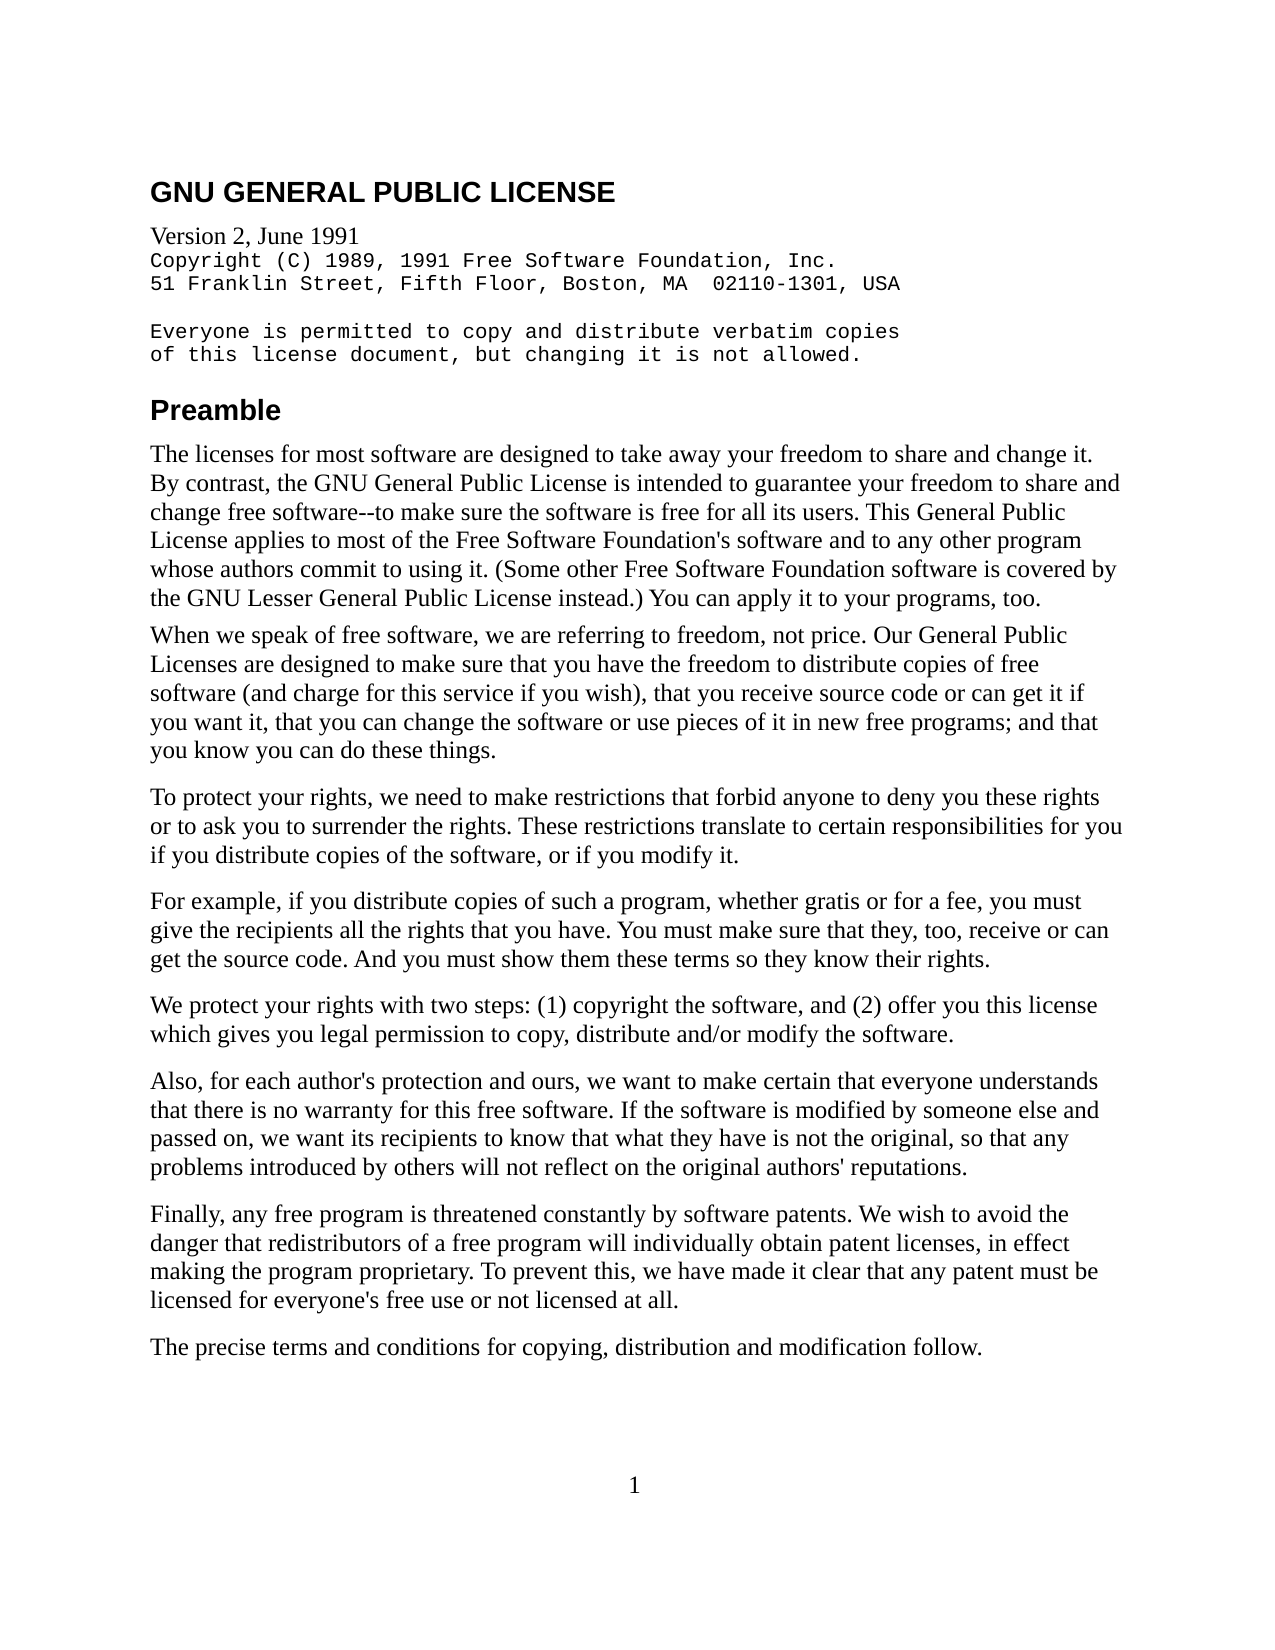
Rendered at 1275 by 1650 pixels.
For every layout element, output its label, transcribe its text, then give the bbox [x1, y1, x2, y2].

text of this license document, but changing it is not allowed. [150, 344, 1125, 368]
text 51 Franklin Street, Fifth Floor, Boston, MA 02110-1301, USA [150, 273, 1125, 297]
text Everyone is permitted to copy and distribute verbatim copies [150, 321, 1125, 344]
subtitle Preamble [150, 393, 1125, 427]
text The licenses for most software are designed to take away your freedom to share and change it. By contrast, the GNU General Public License is intended to guarantee your freedom to share and change free software--to make sure the software is free for all its users. This General Public License applies to most of the Free Software Foundation's software and to any other program whose authors commit to using it. (Some other Free Software Foundation software is covered by the GNU Lesser General Public License instead.) You can apply it to your programs, too. [150, 439, 1125, 612]
text To protect your rights, we need to make restrictions that forbid anyone to deny you these rights or to ask you to surrender the rights. These restrictions translate to certain responsibilities for you if you distribute copies of the software, or if you modify it. [150, 782, 1125, 868]
text We protect your rights with two steps: (1) copyright the software, and (2) offer you this license which gives you legal permission to copy, distribute and/or modify the software. [150, 991, 1125, 1048]
subtitle GNU GENERAL PUBLIC LICENSE [150, 175, 1125, 208]
text Version 2, June 1991 [150, 221, 1125, 250]
text The precise terms and conditions for copying, distribution and modification follow. [150, 1332, 1125, 1361]
text Copyright (C) 1989, 1991 Free Software Foundation, Inc. [150, 250, 1125, 273]
text Finally, any free program is threatened constantly by software patents. We wish to avoid the danger that redistributors of a free program will individually obtain patent licenses, in effect making the program proprietary. To prevent this, we have made it clear that any patent must be licensed for everyone's free use or not licensed at all. [150, 1199, 1125, 1314]
text For example, if you distribute copies of such a program, whether gratis or for a fee, you must give the recipients all the rights that you have. You must make sure that they, too, receive or can get the source code. And you must show them these terms so they know their rights. [150, 886, 1125, 973]
text Also, for each author's protection and ours, we want to make certain that everyone understands that there is no warranty for this free software. If the software is modified by someone else and passed on, we want its recipients to know that what they have is not the original, so that any problems introduced by others will not reflect on the original authors' reputations. [150, 1066, 1125, 1181]
text When we speak of free software, we are referring to freedom, not price. Our General Public Licenses are designed to make sure that you have the freedom to distribute copies of free software (and charge for this service if you wish), that you receive source code or can get it if you want it, that you can change the software or use pieces of it in new free programs; and that you know you can do these things. [150, 621, 1125, 764]
